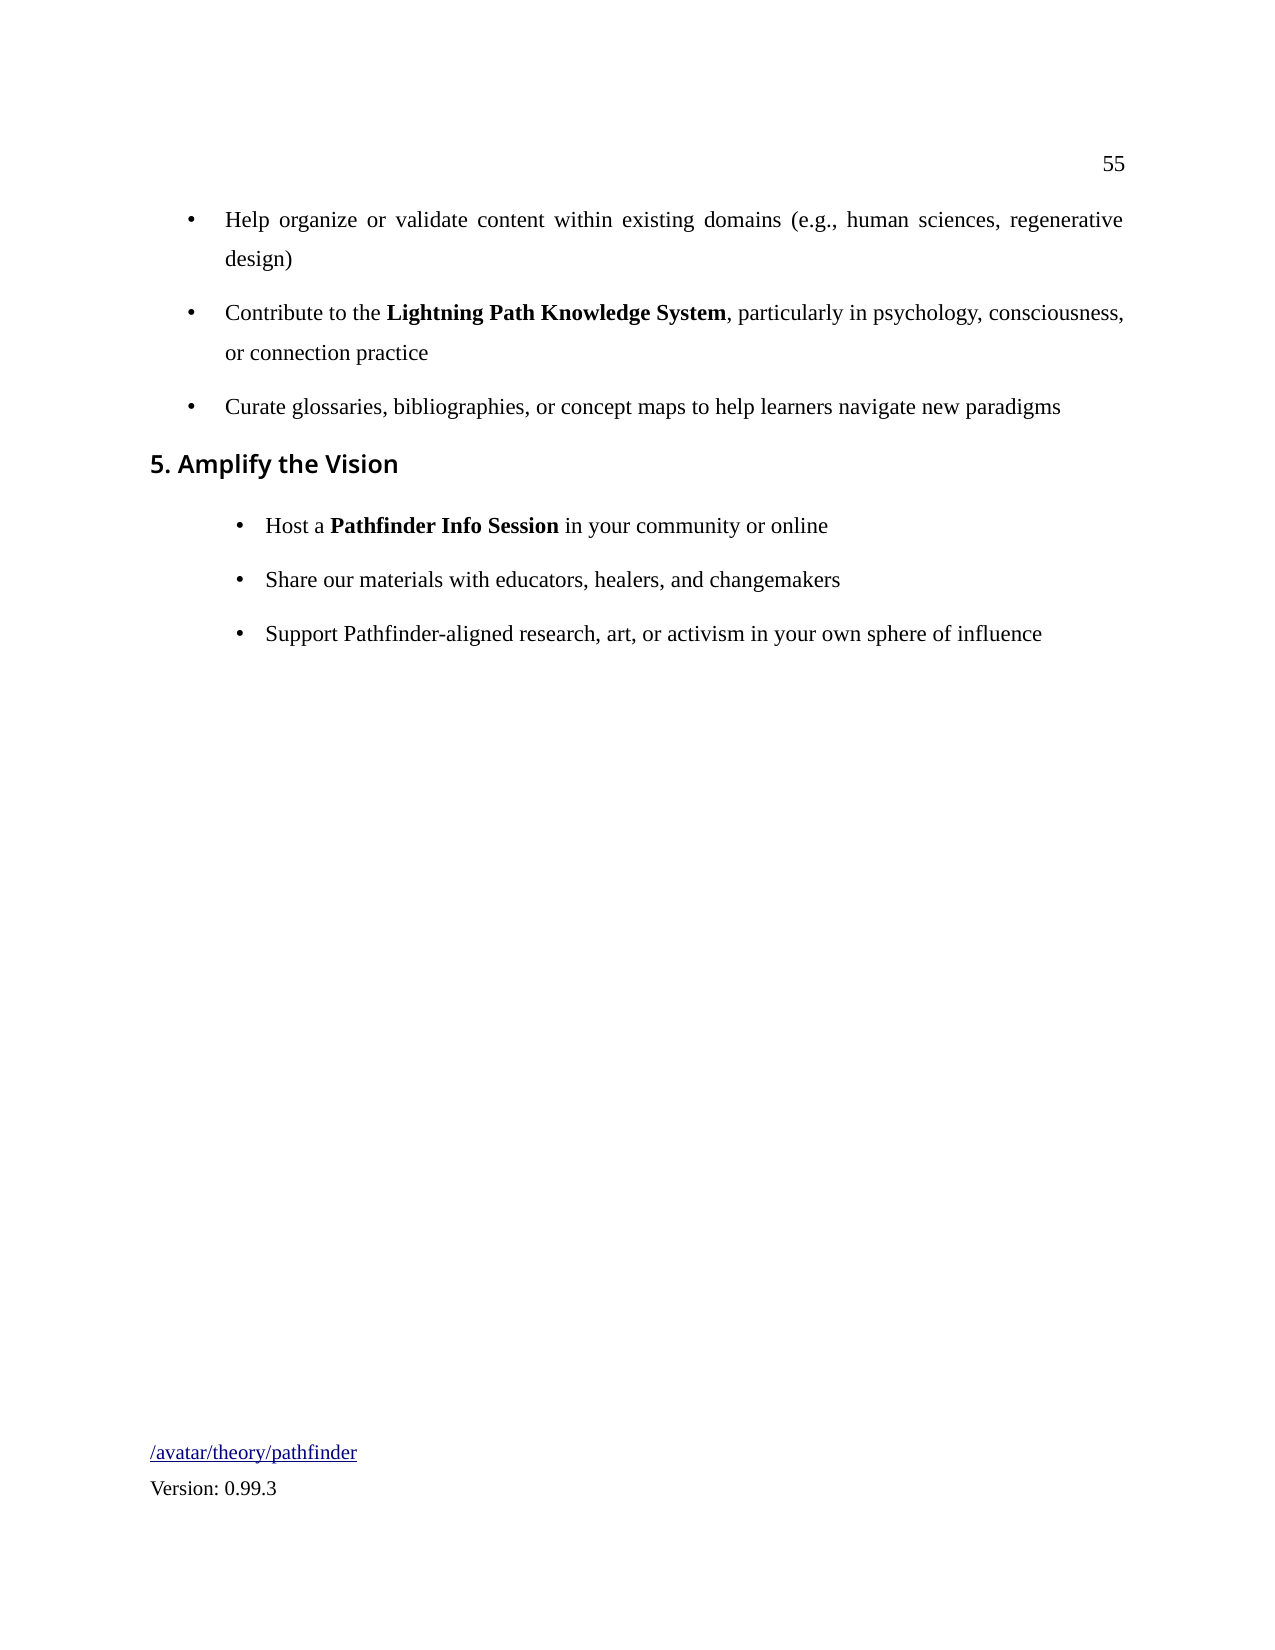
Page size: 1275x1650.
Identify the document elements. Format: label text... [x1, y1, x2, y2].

list Host a Pathfinder Info Session in your community or online [194, 512, 1125, 538]
list Share our materials with educators, healers, and changemakers [194, 566, 1125, 592]
list Support Pathfinder-aligned research, art, or activism in your own sphere of influence [194, 620, 1125, 647]
subtitle 5. Amplify the Vision [150, 447, 1125, 481]
list Curate glossaries, bibliographies, or concept maps to help learners navigate new paradigms [187, 393, 1125, 419]
list Contribute to the Lightning Path Knowledge System, particularly in psychology, consciousness, or connection practice [187, 299, 1125, 365]
list Help organize or validate content within existing domains (e.g., human sciences, regenerative design) [187, 206, 1125, 272]
